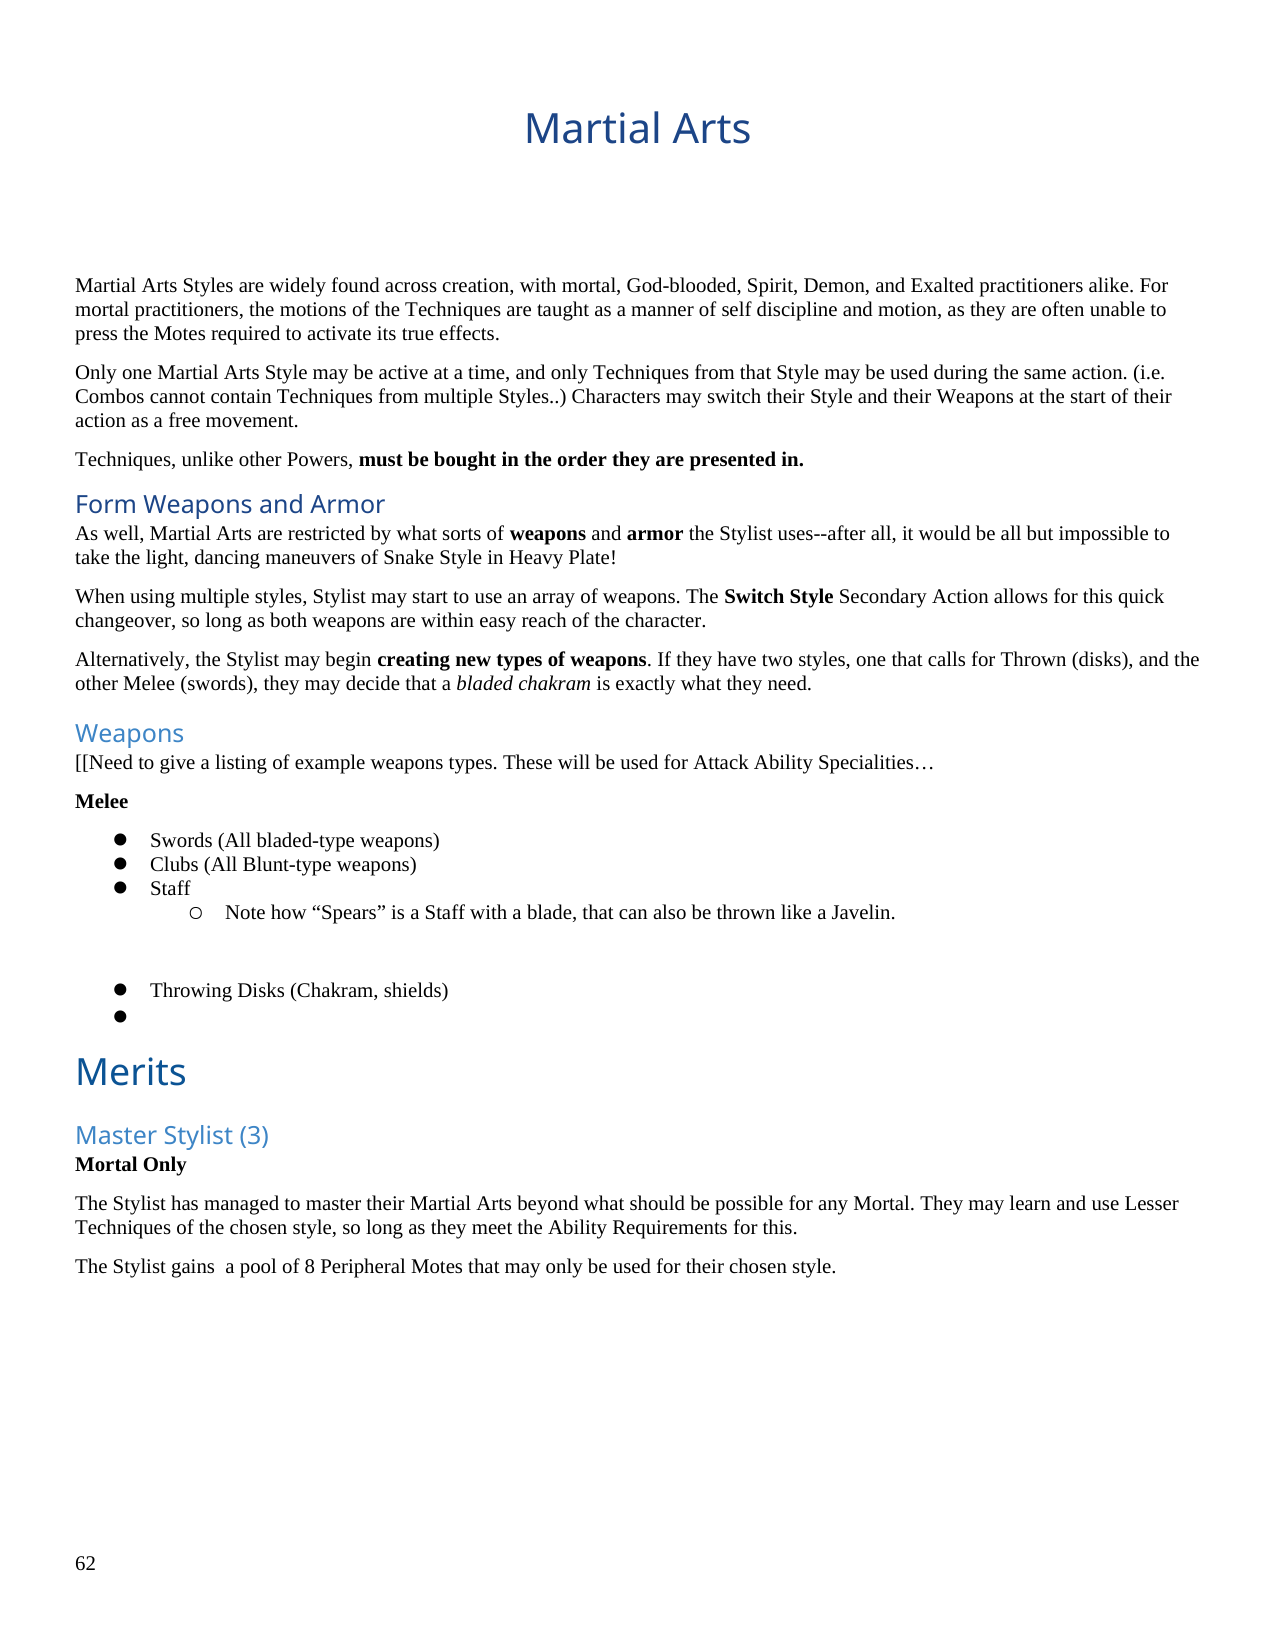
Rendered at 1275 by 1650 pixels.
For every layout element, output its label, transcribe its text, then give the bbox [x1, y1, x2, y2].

text Martial Arts Styles are widely found across creation, with mortal, God-blooded, Spirit, Demon, and Exalted practitioners alike. For mortal practitioners, the motions of the Techniques are taught as a manner of self discipline and motion, as they are often unable to press the Motes required to activate its true effects. [75, 273, 1200, 345]
text The Stylist gains a pool of 8 Peripheral Motes that may only be used for their chosen style. [75, 1254, 1200, 1278]
text As well, Martial Arts are restricted by what sorts of weapons and armor the Stylist uses--after all, it would be all but impossible to take the light, dancing maneuvers of Snake Style in Heavy Plate! [75, 521, 1200, 569]
text Melee [75, 789, 1200, 813]
text Techniques, unlike other Powers, must be bought in the order they are presented in. [75, 447, 1200, 471]
list Throwing Disks (Chakram, shields) [112, 978, 1200, 1002]
list Swords (All bladed-type weapons) [112, 828, 1200, 852]
text The Stylist has managed to master their Martial Arts beyond what should be possible for any Mortal. They may learn and use Lesser Techniques of the chosen style, so long as they meet the Ability Requirements for this. [75, 1191, 1200, 1239]
subtitle Weapons [75, 716, 1200, 750]
subtitle Martial Arts [75, 99, 1200, 156]
text When using multiple styles, Stylist may start to use an array of weapons. The Switch Style Secondary Action allows for this quick changeover, so long as both weapons are within easy reach of the character. [75, 584, 1200, 632]
subtitle Form Weapons and Armor [75, 486, 1200, 521]
subtitle Merits [75, 1046, 1200, 1097]
text [[Need to give a listing of example weapons types. These will be used for Attack Ability Specialities… [75, 750, 1200, 774]
text Only one Martial Arts Style may be active at a time, and only Techniques from that Style may be used during the same action. (i.e. Combos cannot contain Techniques from multiple Styles..) Characters may switch their Style and their Weapons at the start of their action as a free movement. [75, 360, 1200, 432]
text Mortal Only [75, 1152, 1200, 1176]
list Staff [112, 876, 1200, 900]
subtitle Master Stylist (3) [75, 1118, 1200, 1152]
text Alternatively, the Stylist may begin creating new types of weapons. If they have two styles, one that calls for Thrown (disks), and the other Melee (swords), they may decide that a bladed chakram is exactly what they need. [75, 647, 1200, 695]
list Note how “Spears” is a Staff with a blade, that can also be thrown like a Javelin. [187, 900, 1200, 924]
list Clubs (All Blunt-type weapons) [112, 852, 1200, 876]
